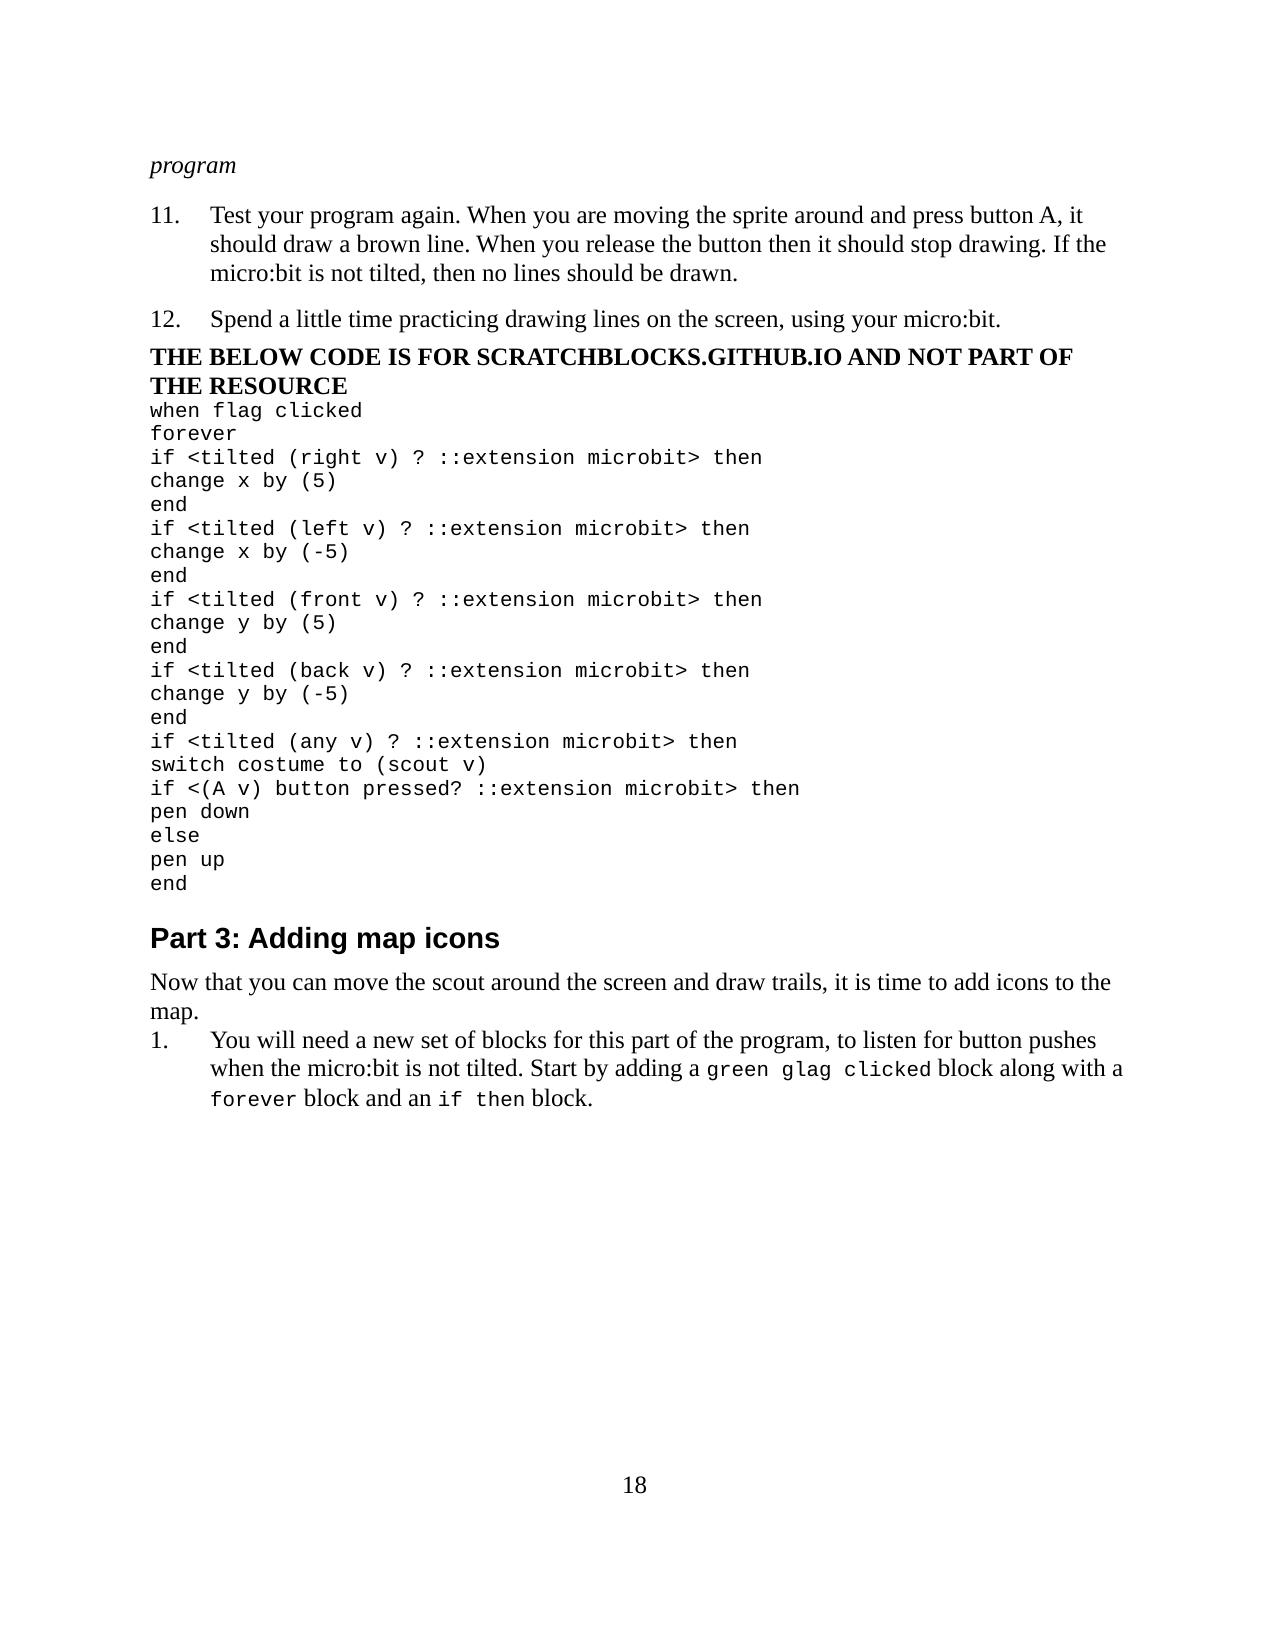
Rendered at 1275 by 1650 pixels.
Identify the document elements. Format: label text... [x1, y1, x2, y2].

text change x by (-5) [150, 541, 1125, 565]
text change x by (5) [150, 471, 1125, 494]
text end [150, 872, 1125, 896]
text program [150, 150, 1125, 179]
text if <tilted (any v) ? ::extension microbit> then [150, 731, 1125, 754]
text if <tilted (left v) ? ::extension microbit> then [150, 518, 1125, 541]
list Test your program again. When you are moving the sprite around and press button A, it should draw a brown line. When you release the button then it should stop drawing. If the micro:bit is not tilted, then no lines should be drawn. [150, 200, 1125, 286]
text else [150, 825, 1125, 849]
text end [150, 565, 1125, 589]
text end [150, 707, 1125, 731]
text end [150, 636, 1125, 660]
text if <(A v) button pressed? ::extension microbit> then [150, 778, 1125, 802]
list Spend a little time practicing drawing lines on the screen, using your micro:bit. [150, 304, 1125, 333]
text when flag clicked [150, 399, 1125, 423]
text switch costume to (scout v) [150, 754, 1125, 778]
text change y by (-5) [150, 683, 1125, 707]
text forever [150, 423, 1125, 447]
text change y by (5) [150, 612, 1125, 636]
text Now that you can move the scout around the screen and draw trails, it is time to add icons to the map. [150, 967, 1125, 1025]
subtitle Part 3: Adding map icons [150, 921, 1125, 955]
text pen up [150, 849, 1125, 872]
text if <tilted (back v) ? ::extension microbit> then [150, 660, 1125, 683]
text THE BELOW CODE IS FOR SCRATCHBLOCKS.GITHUB.IO AND NOT PART OF THE RESOURCE [150, 342, 1125, 399]
text if <tilted (right v) ? ::extension microbit> then [150, 447, 1125, 471]
text if <tilted (front v) ? ::extension microbit> then [150, 589, 1125, 612]
text end [150, 494, 1125, 518]
text pen down [150, 802, 1125, 825]
list You will need a new set of blocks for this part of the program, to listen for button pushes when the micro:bit is not tilted. Start by adding a green glag clicked block along with a forever block and an if then block. [150, 1025, 1125, 1113]
